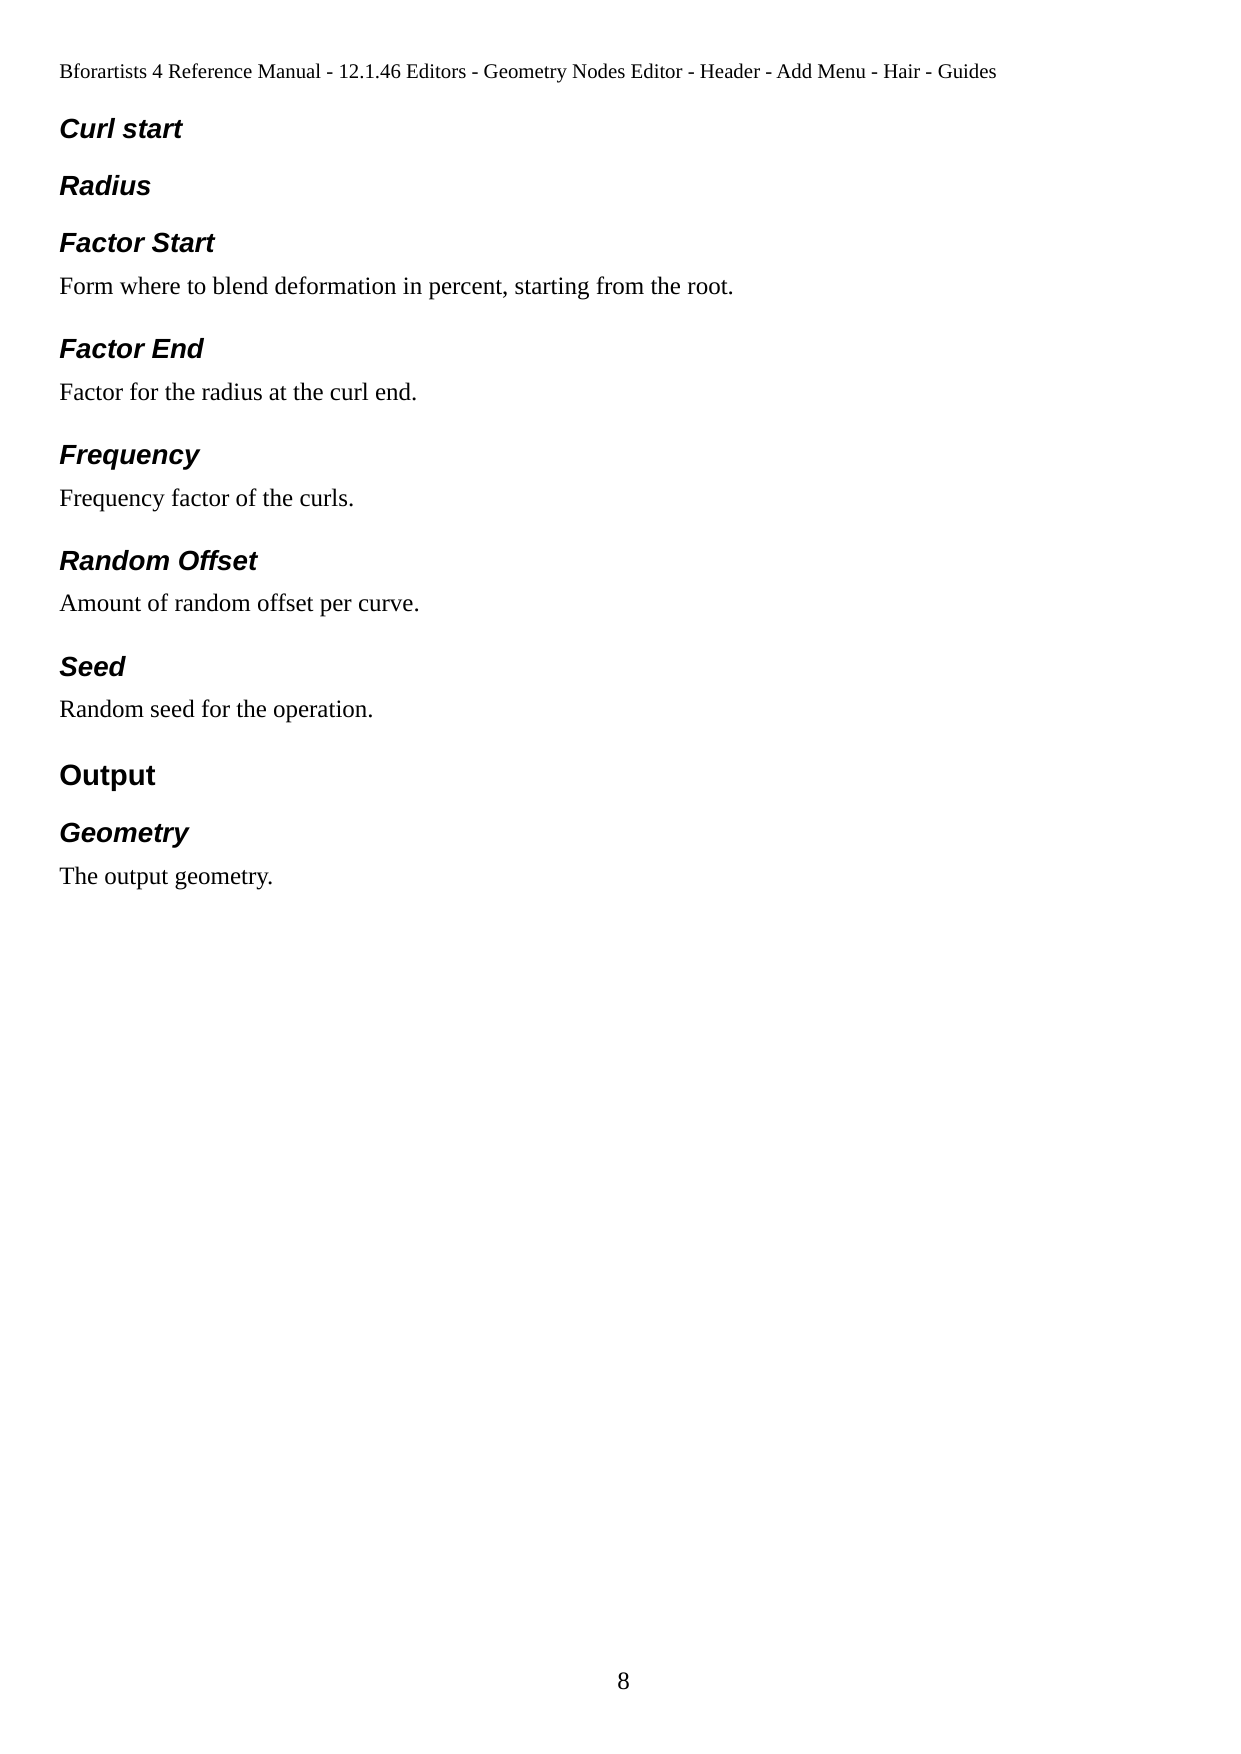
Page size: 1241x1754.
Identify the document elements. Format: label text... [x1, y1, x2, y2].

text Frequency factor of the curls. [59, 483, 1181, 511]
subtitle Curl start [59, 113, 1181, 144]
subtitle Geometry [59, 817, 1181, 849]
subtitle Frequency [59, 438, 1181, 470]
text The output geometry. [59, 861, 1181, 890]
subtitle Seed [59, 650, 1181, 682]
text Amount of random offset per curve. [59, 588, 1181, 617]
subtitle Factor Start [59, 226, 1181, 258]
text Form where to blend deformation in percent, starting from the root. [59, 271, 1181, 299]
subtitle Radius [59, 169, 1181, 201]
subtitle Random Offset [59, 544, 1181, 576]
text Random seed for the operation. [59, 694, 1181, 723]
text Factor for the radius at the curl end. [59, 377, 1181, 405]
subtitle Factor End [59, 332, 1181, 364]
subtitle Output [59, 758, 1181, 792]
